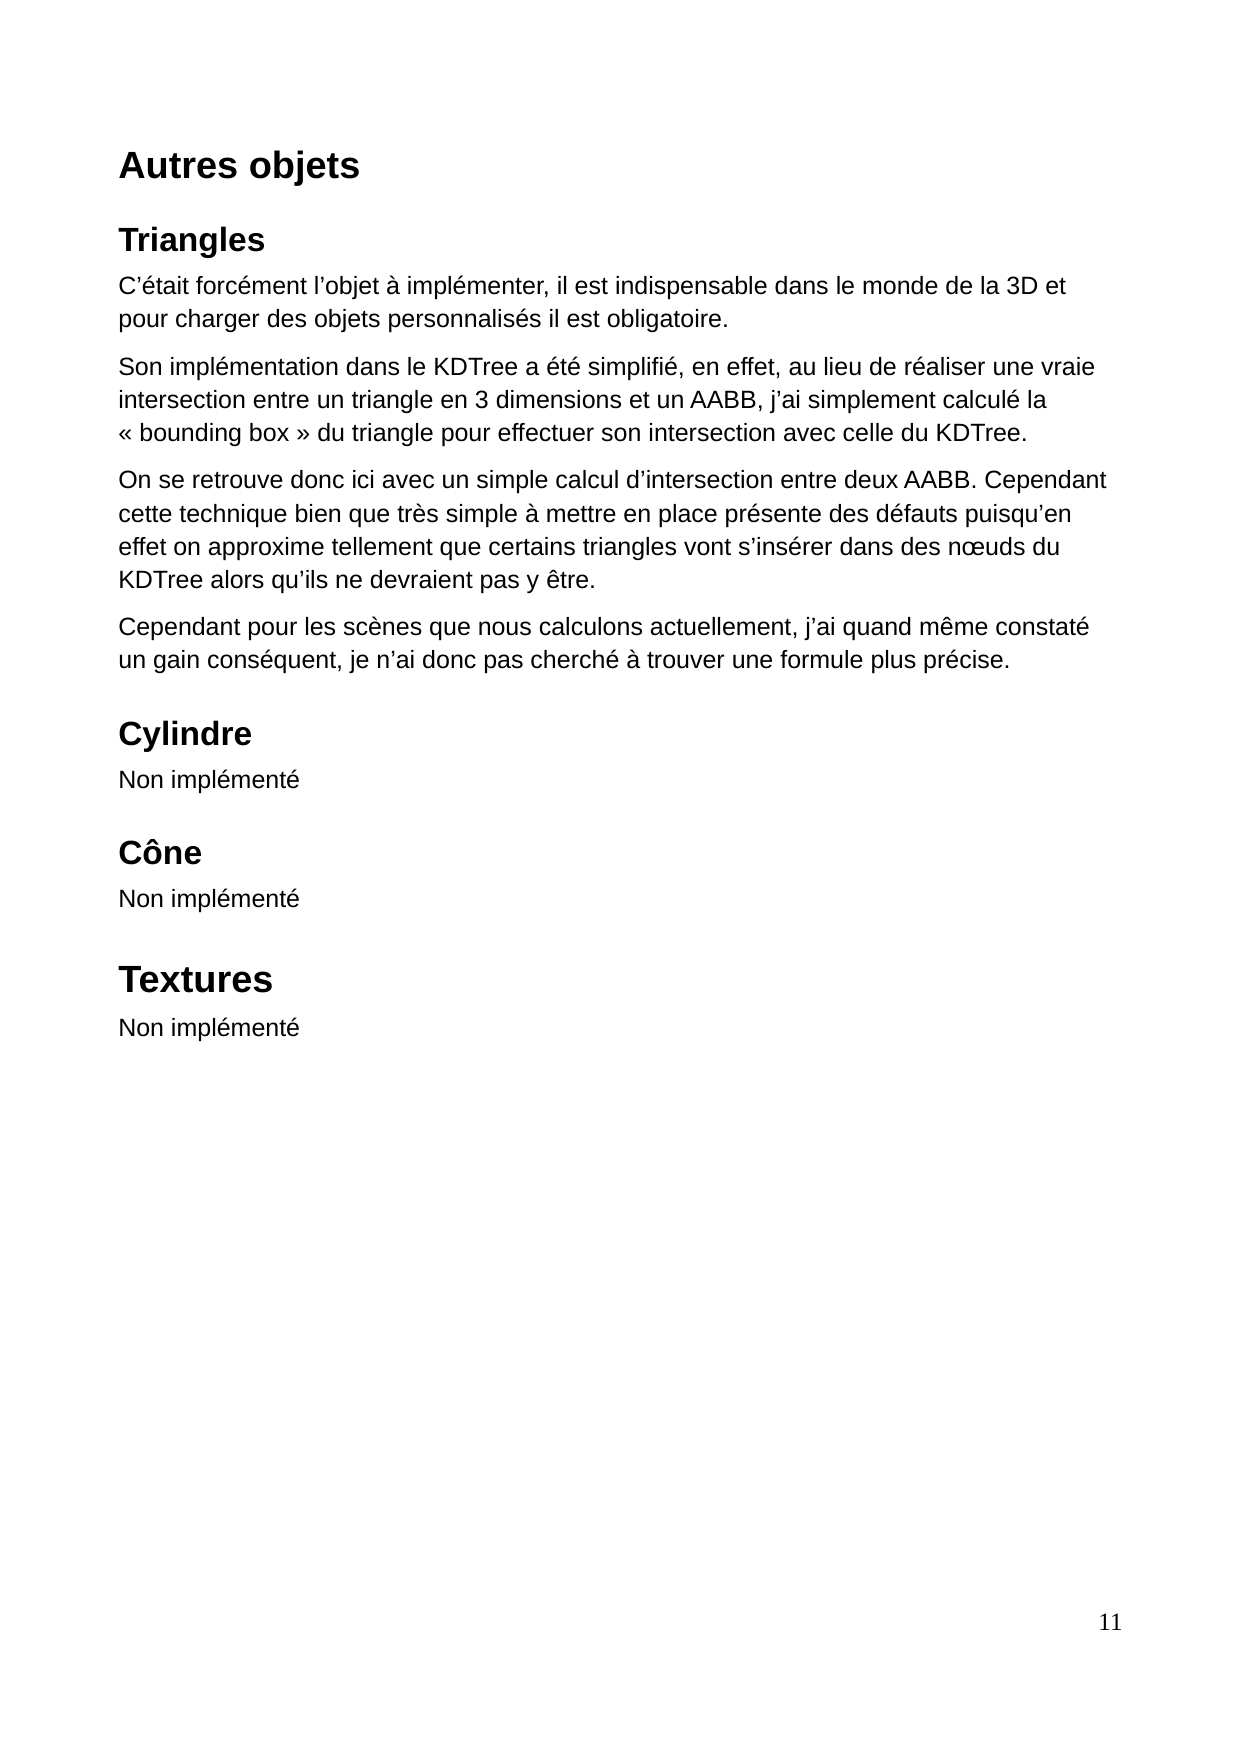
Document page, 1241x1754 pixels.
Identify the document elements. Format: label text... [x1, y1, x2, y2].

text Non implémenté [118, 884, 1122, 913]
text On se retrouve donc ici avec un simple calcul d’intersection entre deux AABB. Cependant cette technique bien que très simple à mettre en place présente des défauts puisqu’en effet on approxime tellement que certains triangles vont s’insérer dans des nœuds du KDTree alors qu’ils ne devraient pas y être. [118, 466, 1122, 593]
subtitle Cône [118, 833, 1122, 872]
text Non implémenté [118, 765, 1122, 793]
subtitle Cylindre [118, 714, 1122, 752]
text Son implémentation dans le KDTree a été simplifié, en effet, au lieu de réaliser une vraie intersection entre un triangle en 3 dimensions et un AABB, j’ai simplement calculé la « bounding box » du triangle pour effectuer son intersection avec celle du KDTree. [118, 352, 1122, 447]
subtitle Textures [118, 957, 1122, 1001]
subtitle Autres objets [118, 143, 1122, 187]
text C’était forcément l’objet à implémenter, il est indispensable dans le monde de la 3D et pour charger des objets personnalisés il est obligatoire. [118, 271, 1122, 333]
text Cependant pour les scènes que nous calculons actuellement, j’ai quand même constaté un gain conséquent, je n’ai donc pas cherché à trouver une formule plus précise. [118, 612, 1122, 674]
text Non implémenté [118, 1013, 1122, 1042]
subtitle Triangles [118, 220, 1122, 259]
